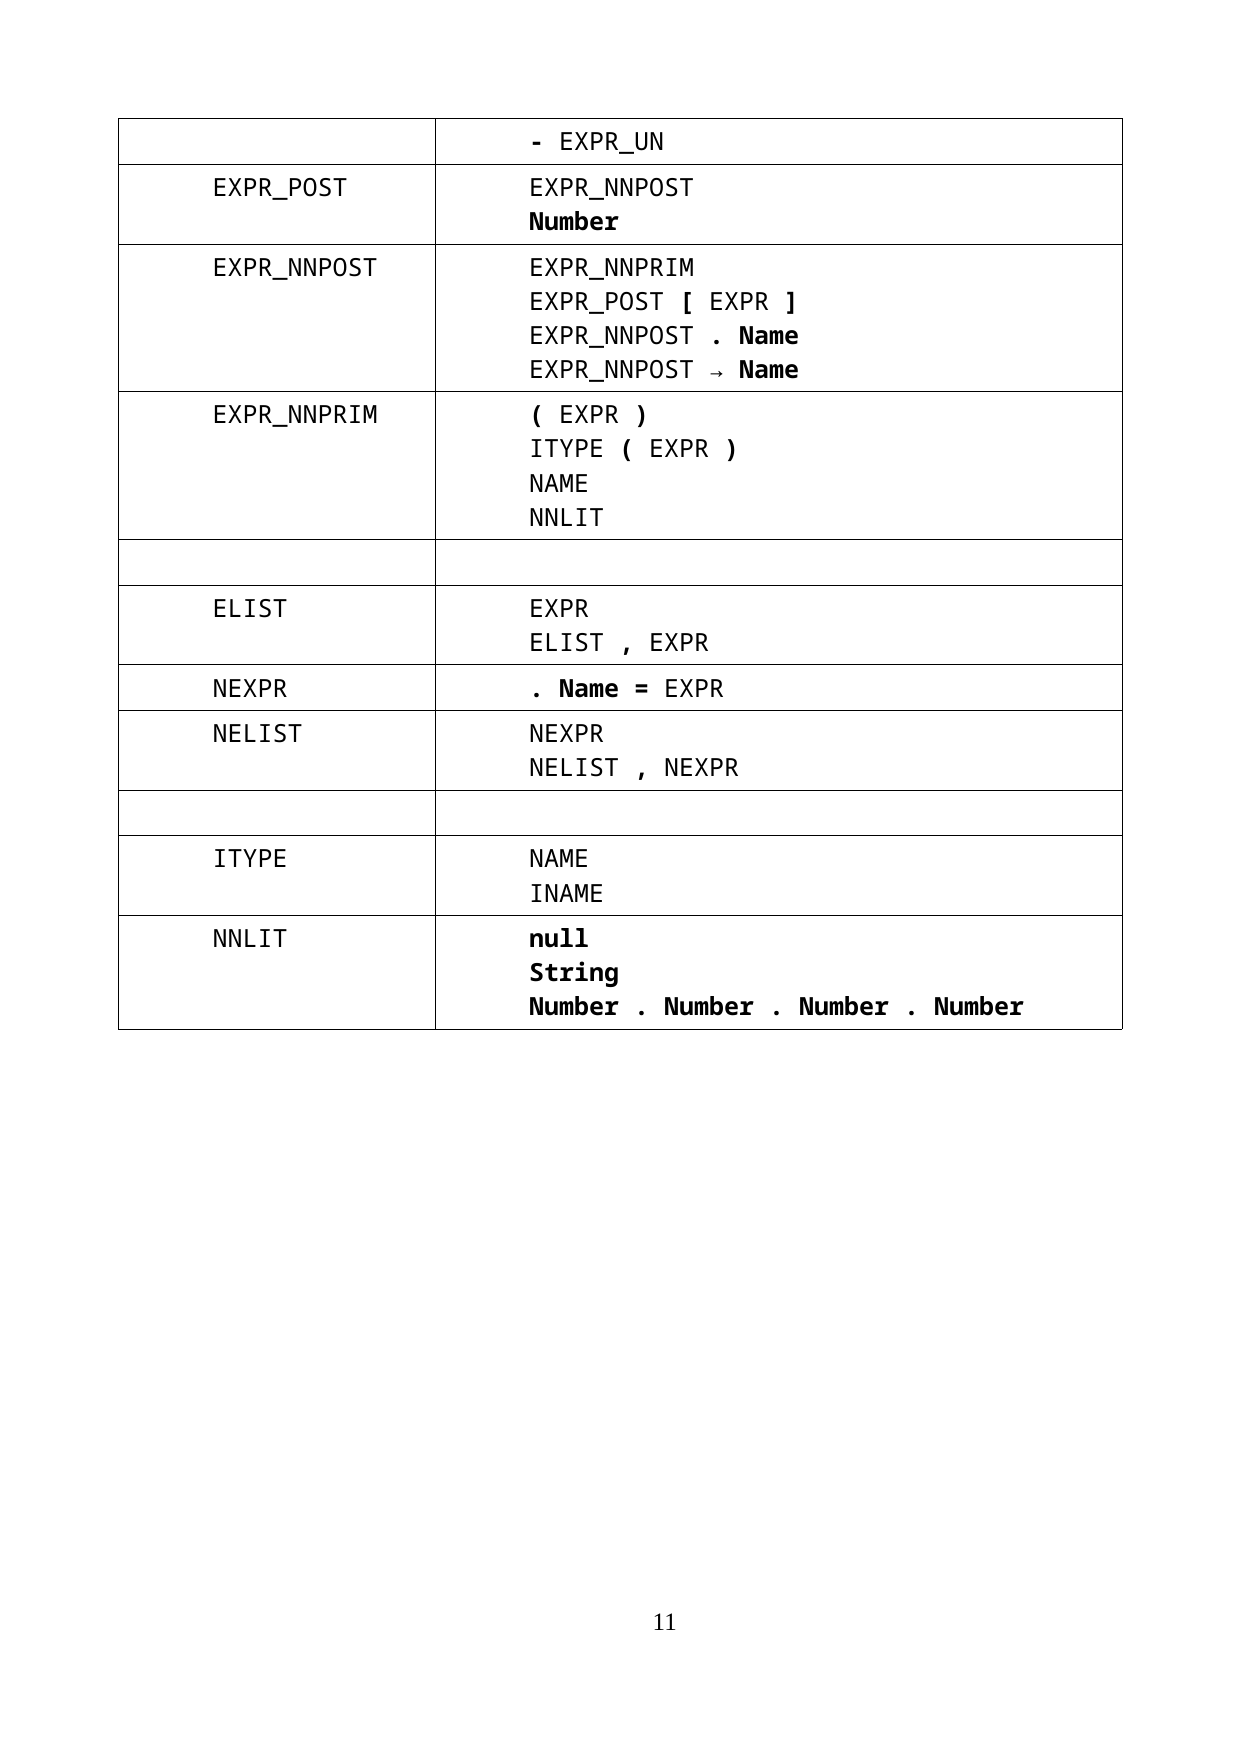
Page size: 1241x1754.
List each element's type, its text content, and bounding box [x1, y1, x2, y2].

table_cell NAME INAME [436, 836, 1122, 915]
table_cell EXPR_NNPOST [119, 245, 435, 391]
table_cell . Name = EXPR [436, 665, 1122, 710]
table_cell [436, 540, 1122, 585]
table_cell EXPR_NNPRIM [119, 392, 435, 539]
table_cell ELIST [119, 586, 435, 664]
table_cell ( EXPR ) ITYPE ( EXPR ) NAME NNLIT [436, 392, 1122, 539]
table_cell ITYPE [119, 836, 435, 915]
table_cell null String Number . Number . Number . Number [436, 916, 1122, 1029]
table_cell EXPR_NNPOST Number [436, 165, 1122, 243]
table_cell NNLIT [119, 916, 435, 1029]
table_cell EXPR ELIST , EXPR [436, 586, 1122, 664]
table_cell NEXPR [119, 665, 435, 710]
table_cell NELIST [119, 711, 435, 790]
table_cell [119, 119, 435, 164]
table_cell - EXPR_UN [436, 119, 1122, 164]
table_cell [119, 791, 435, 835]
table_cell [436, 791, 1122, 835]
table_cell NEXPR NELIST , NEXPR [436, 711, 1122, 790]
table_cell EXPR_NNPRIM EXPR_POST [ EXPR ] EXPR_NNPOST . Name EXPR_NNPOST → Name [436, 245, 1122, 391]
table_cell [119, 540, 435, 585]
table_cell EXPR_POST [119, 165, 435, 243]
